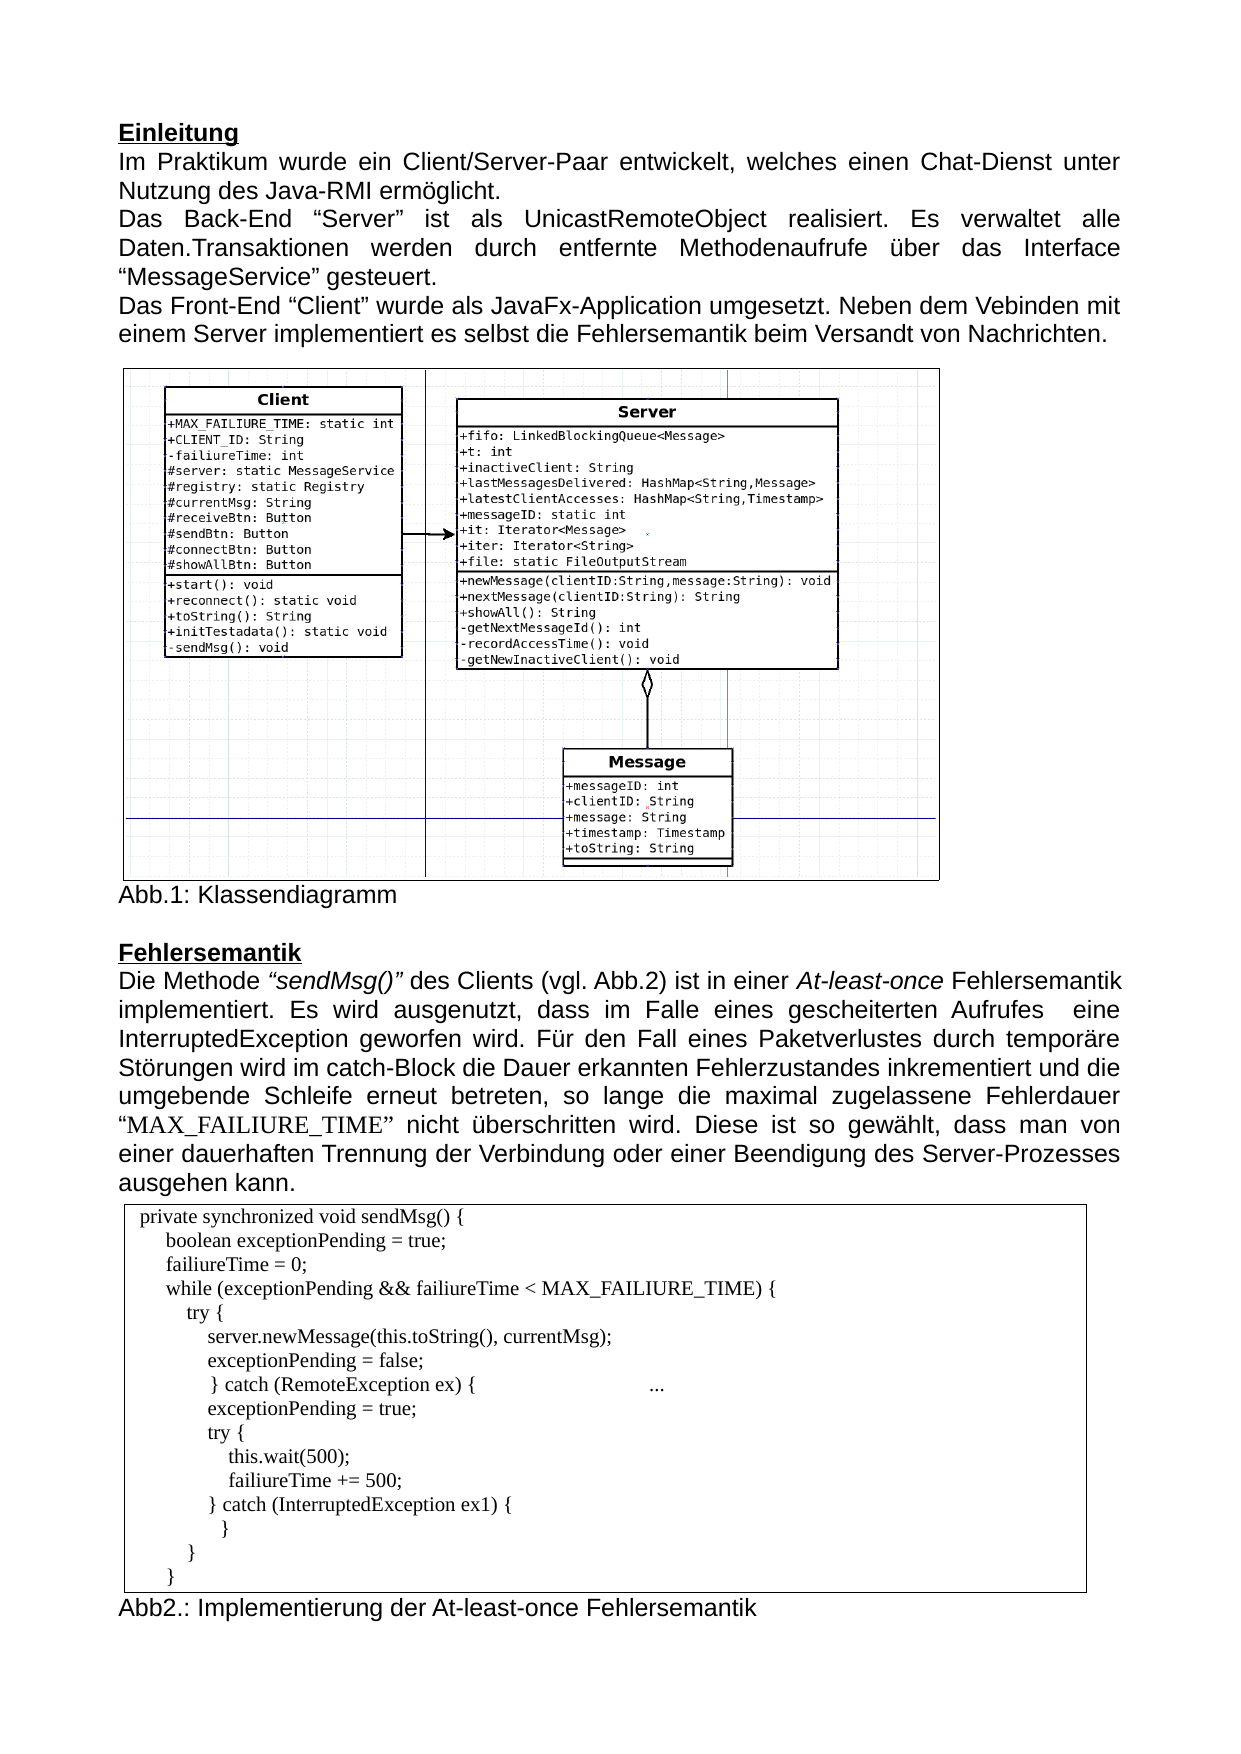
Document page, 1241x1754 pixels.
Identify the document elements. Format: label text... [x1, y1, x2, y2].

text Das Front-End “Client” wurde als JavaFx-Application umgesetzt. Neben dem Vebinden mit einem Server implementiert es selbst die Fehlersemantik beim Versandt von Nachrichten. [118, 291, 1122, 348]
text Abb.1: Klassendiagramm [118, 348, 1122, 909]
text Das Back-End “Server” ist als UnicastRemoteObject realisiert. Es verwaltet alle Daten.Transaktionen werden durch entfernte Methodenaufrufe über das Interface “MessageService” gesteuert. [118, 204, 1122, 291]
picture [125, 370, 936, 877]
text Im Praktikum wurde ein Client/Server-Paar entwickelt, welches einen Chat-Dienst unter Nutzung des Java-RMI ermöglicht. [118, 147, 1122, 204]
text Einleitung [118, 118, 1122, 147]
text Abb2.: Implementierung der At-least-once Fehlersemantik [118, 1196, 1122, 1621]
text Die Methode “sendMsg()” des Clients (vgl. Abb.2) ist in einer At-least-once Fehlersemantik implementiert. Es wird ausgenutzt, dass im Falle eines gescheiterten Aufrufes eine InterruptedException geworfen wird. Für den Fall eines Paketverlustes durch temporäre Störungen wird im catch-Block die Dauer erkannten Fehlerzustandes inkrementiert und die umgebende Schleife erneut betreten, so lange die maximal zugelassene Fehlerdauer “MAX_FAILIURE_TIME” nicht überschritten wird. Diese ist so gewählt, dass man von einer dauerhaften Trennung der Verbindung oder einer Beendigung des Server-Prozesses ausgehen kann. [118, 966, 1122, 1196]
text Fehlersemantik [118, 937, 1122, 966]
